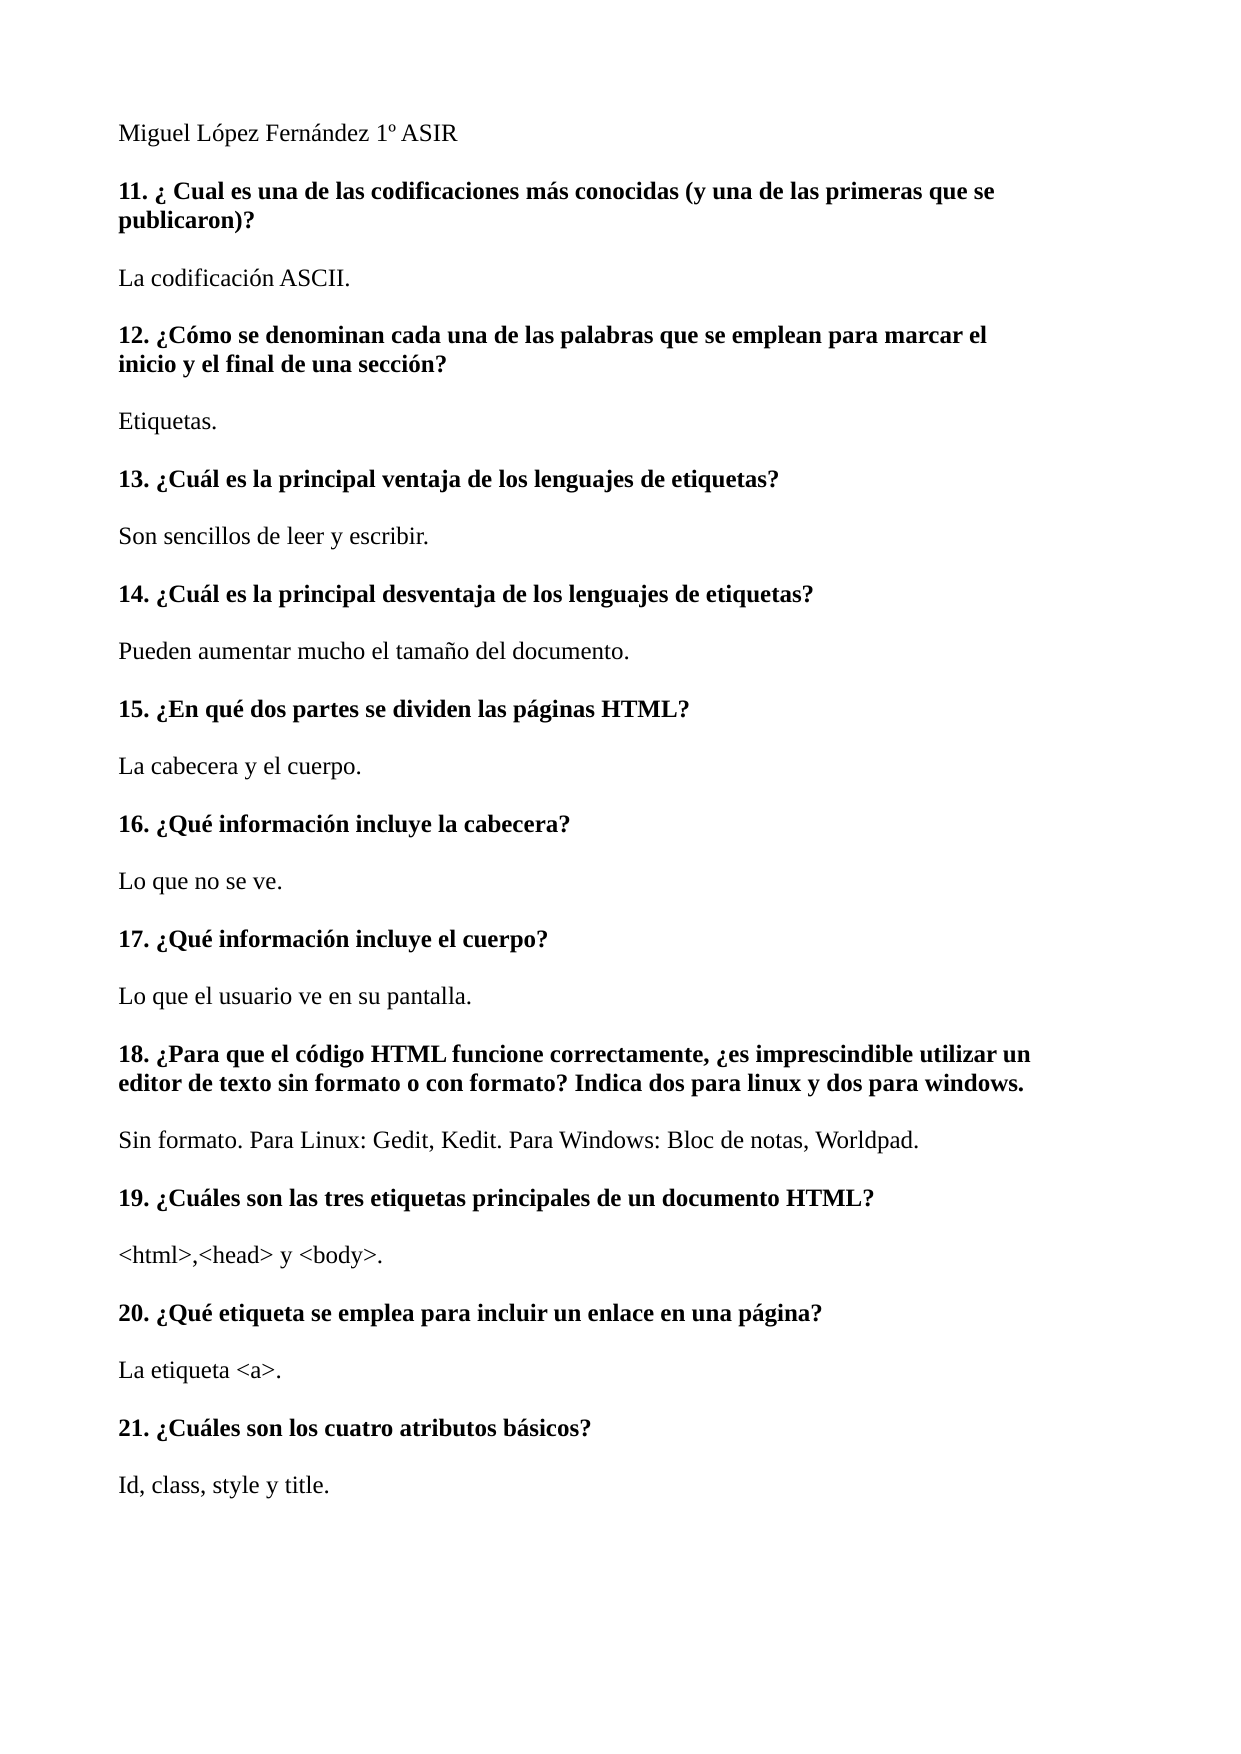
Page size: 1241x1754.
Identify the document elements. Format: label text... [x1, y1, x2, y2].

text Lo que el usuario ve en su pantalla. [118, 981, 1122, 1010]
text 11. ¿ Cual es una de las codificaciones más conocidas (y una de las primeras que se [118, 176, 1122, 205]
text Sin formato. Para Linux: Gedit, Kedit. Para Windows: Bloc de notas, Worldpad. [118, 1125, 1122, 1154]
text 12. ¿Cómo se denominan cada una de las palabras que se emplean para marcar el [118, 320, 1122, 349]
text 16. ¿Qué información incluye la cabecera? [118, 809, 1122, 838]
text 21. ¿Cuáles son los cuatro atributos básicos? [118, 1413, 1122, 1441]
text publicaron)? [118, 205, 1122, 234]
text La codificación ASCII. [118, 263, 1122, 291]
text Son sencillos de leer y escribir. [118, 521, 1122, 550]
text 15. ¿En qué dos partes se dividen las páginas HTML? [118, 694, 1122, 723]
text Id, class, style y title. [118, 1470, 1122, 1499]
text 17. ¿Qué información incluye el cuerpo? [118, 924, 1122, 953]
text 19. ¿Cuáles son las tres etiquetas principales de un documento HTML? [118, 1183, 1122, 1211]
text La etiqueta <a>. [118, 1355, 1122, 1384]
text inicio y el final de una sección? [118, 349, 1122, 378]
text Etiquetas. [118, 406, 1122, 435]
text 13. ¿Cuál es la principal ventaja de los lenguajes de etiquetas? [118, 464, 1122, 493]
text 18. ¿Para que el código HTML funcione correctamente, ¿es imprescindible utilizar un [118, 1039, 1122, 1068]
text <html>,<head> y <body>. [118, 1240, 1122, 1269]
text Lo que no se ve. [118, 866, 1122, 895]
text Pueden aumentar mucho el tamaño del documento. [118, 636, 1122, 665]
text 20. ¿Qué etiqueta se emplea para incluir un enlace en una página? [118, 1298, 1122, 1326]
text editor de texto sin formato o con formato? Indica dos para linux y dos para windows. [118, 1068, 1122, 1096]
text La cabecera y el cuerpo. [118, 751, 1122, 780]
text 14. ¿Cuál es la principal desventaja de los lenguajes de etiquetas? [118, 579, 1122, 608]
